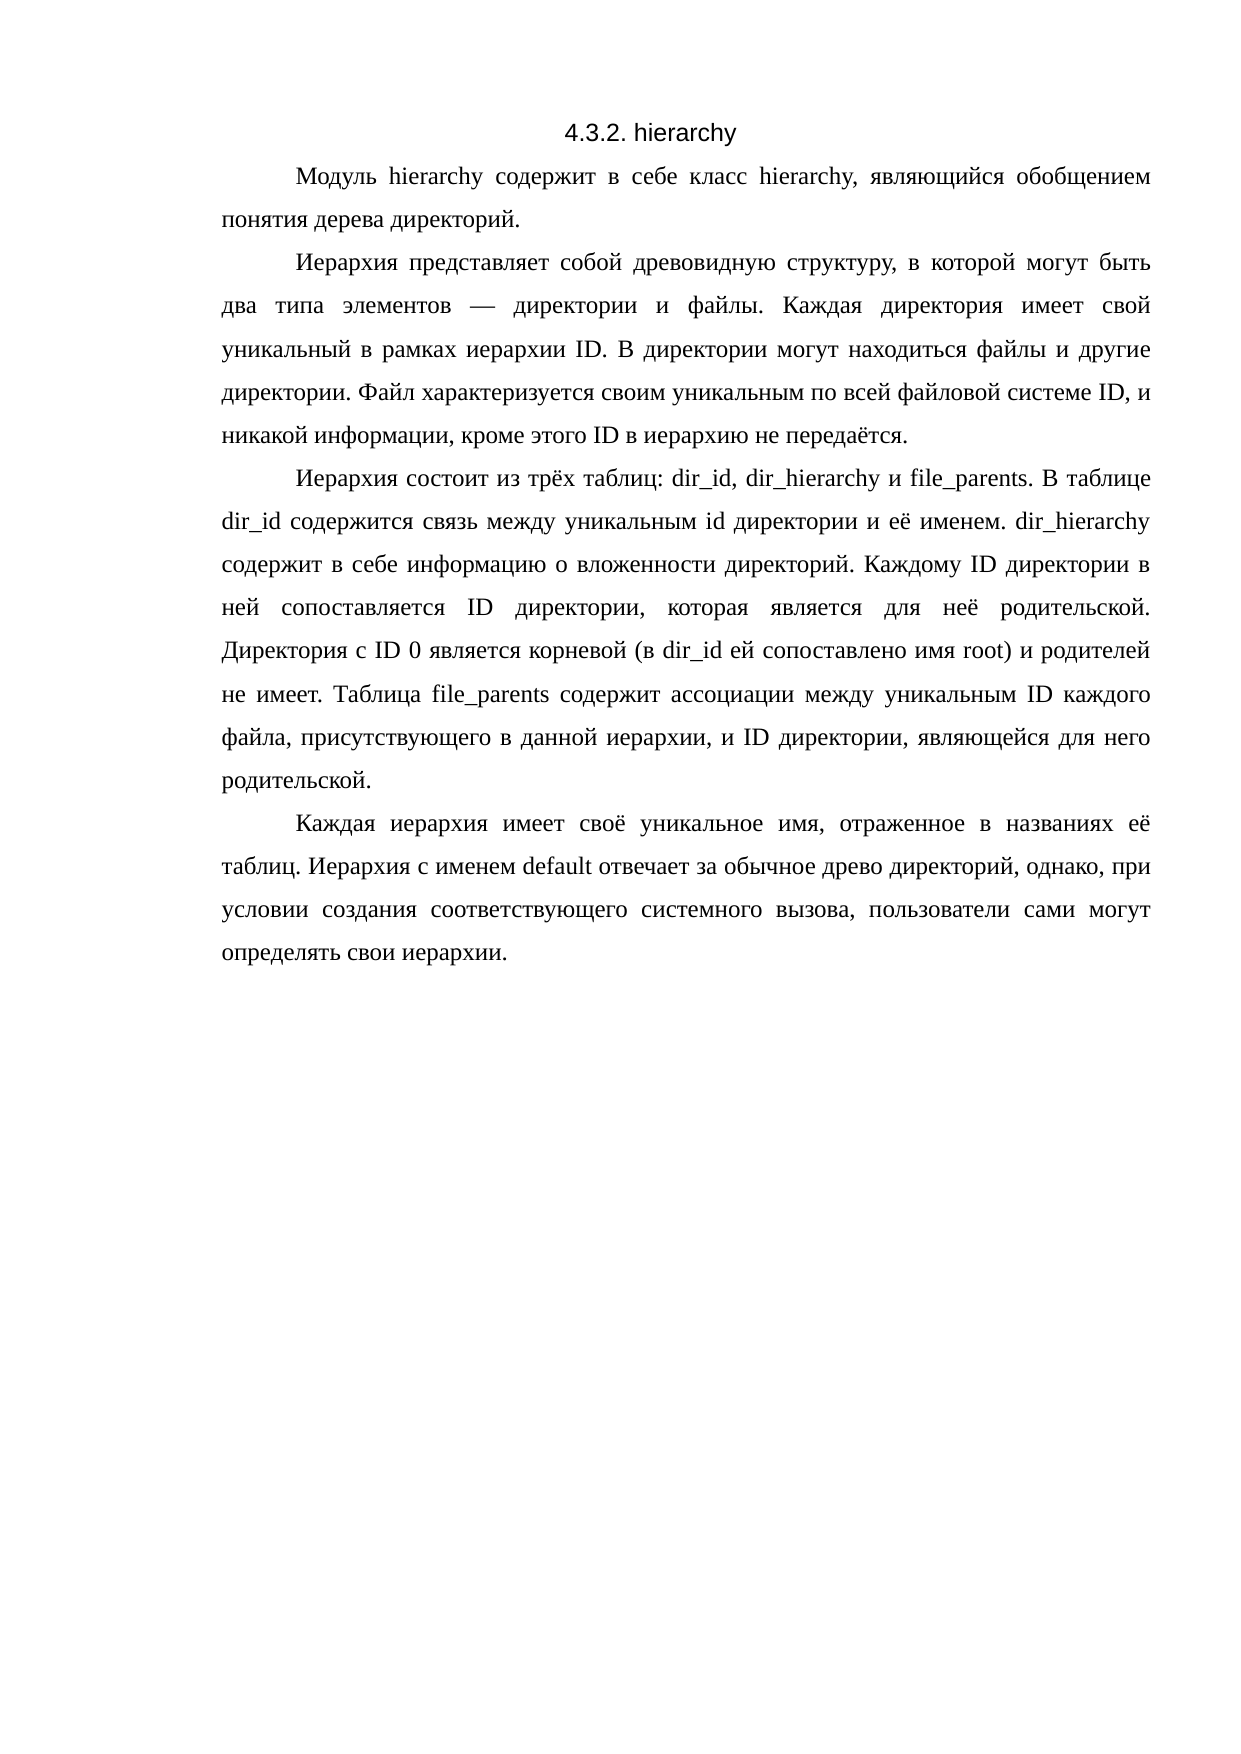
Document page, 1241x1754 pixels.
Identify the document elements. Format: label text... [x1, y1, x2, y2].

text Каждая иерархия имеет своё уникальное имя, отраженное в названиях её таблиц. Иерархия с именем default отвечает за обычное древо директорий, однако, при условии создания соответствующего системного вызова, пользователи сами могут определять свои иерархии. [221, 808, 1152, 966]
text Иерархия состоит из трёх таблиц: dir_id, dir_hierarchy и file_parents. В таблице dir_id содержится связь между уникальным id директории и её именем. dir_hierarchy содержит в себе информацию о вложенности директорий. Каждому ID директории в ней сопоставляется ID директории, которая является для неё родительской. Директория с ID 0 является корневой (в dir_id ей сопоставлено имя root) и родителей не имеет. Таблица file_parents содержит ассоциации между уникальным ID каждого файла, присутствующего в данной иерархии, и ID директории, являющейся для него родительской. [221, 463, 1152, 794]
list 4.3.2. hierarchy [148, 118, 1152, 147]
text Иерархия представляет собой древовидную структуру, в которой могут быть два типа элементов — директории и файлы. Каждая директория имеет свой уникальный в рамках иерархии ID. В директории могут находиться файлы и другие директории. Файл характеризуется своим уникальным по всей файловой системе ID, и никакой информации, кроме этого ID в иерархию не передаётся. [221, 247, 1152, 449]
text Модуль hierarchy содержит в себе класс hierarchy, являющийся обобщением понятия дерева директорий. [221, 161, 1152, 233]
